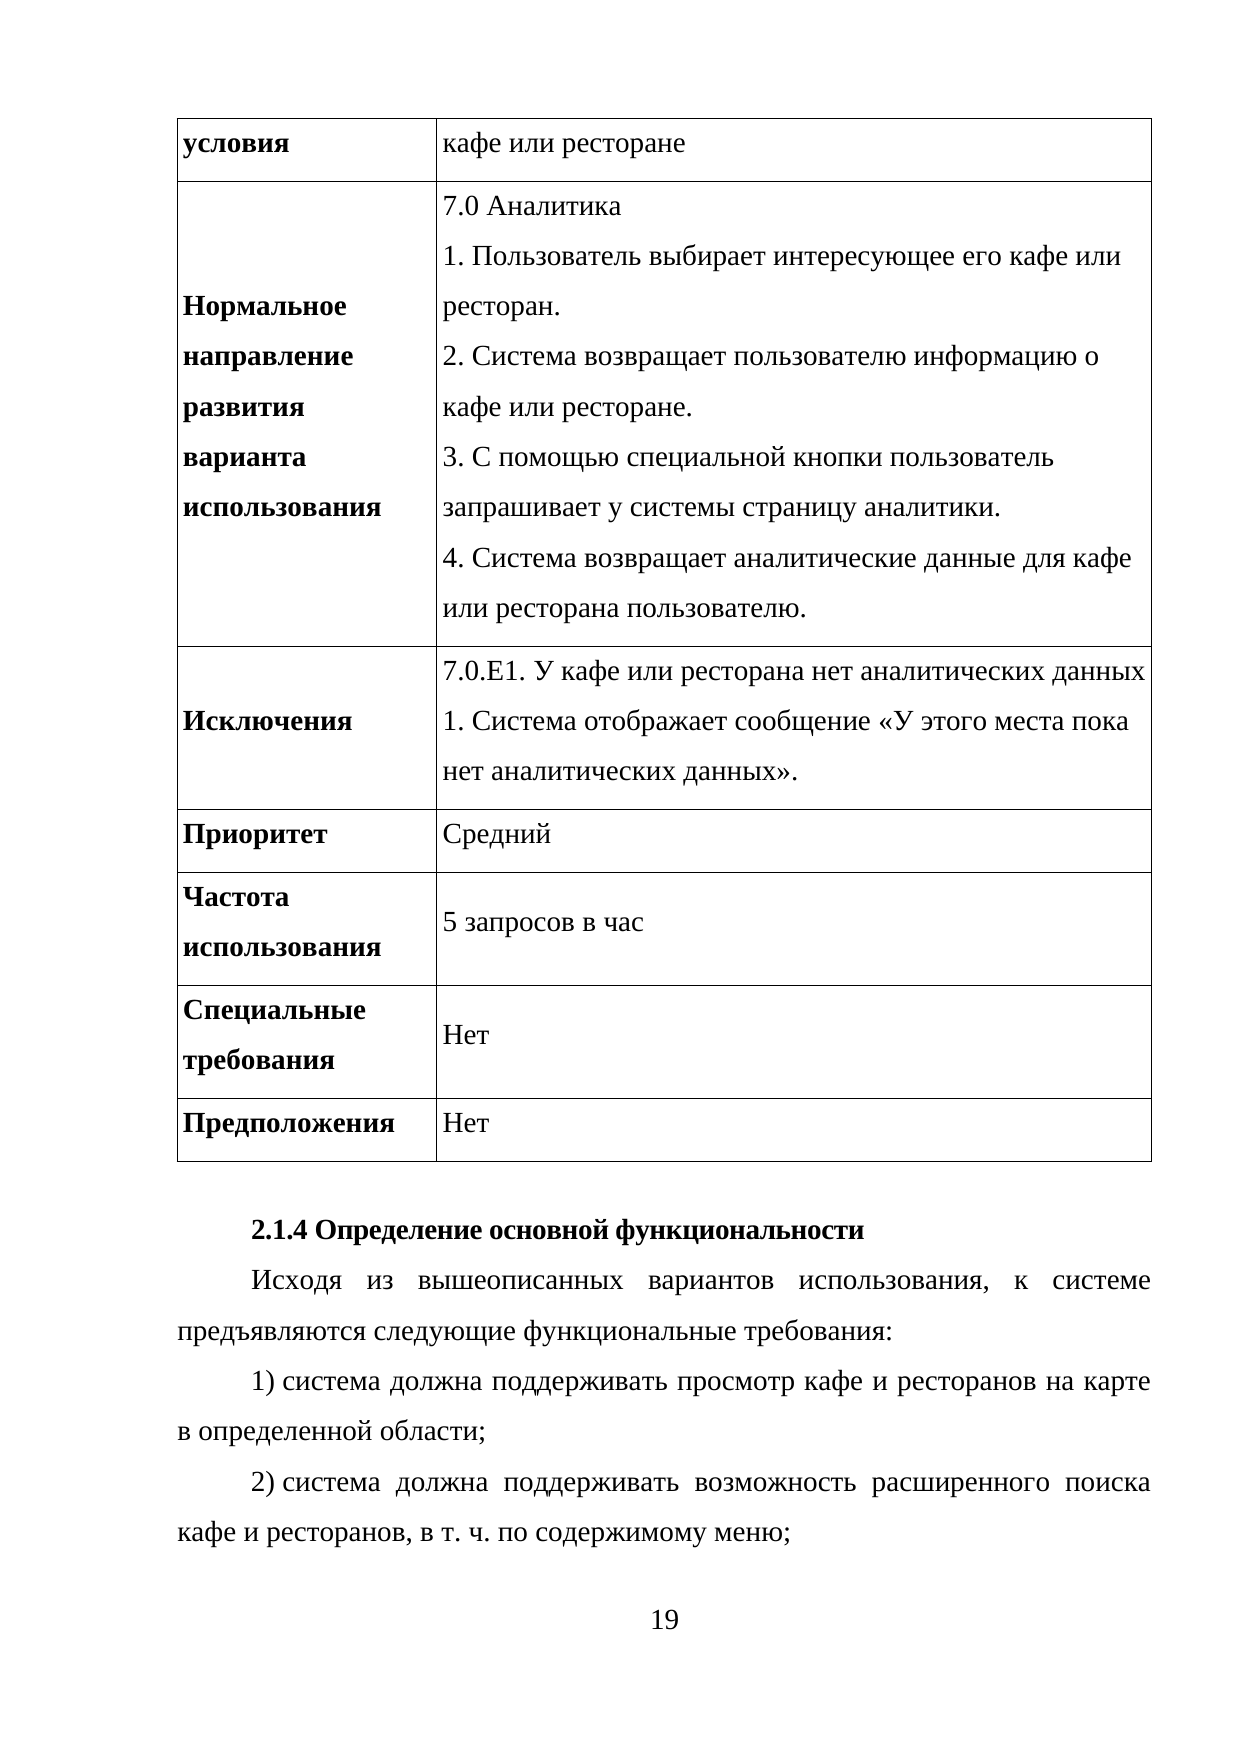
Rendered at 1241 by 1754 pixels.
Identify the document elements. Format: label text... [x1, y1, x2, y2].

table_cell Нет [437, 986, 1151, 1098]
subtitle Определение основной функциональности [177, 1212, 1152, 1246]
text Исходя из вышеописанных вариантов использования, к системе предъявляются следующие функциональные требования: [177, 1262, 1152, 1346]
table_cell Средний [437, 810, 1151, 872]
table_cell кафе или ресторане [437, 119, 1151, 181]
table_cell 7.0 Аналитика 1. Пользователь выбирает интересующее его кафе или ресторан. 2. Система возвращает пользователю информацию о кафе или ресторане. 3. С помощью специальной кнопки пользователь запрашивает у системы страницу аналитики. 4. Система возвращает аналитические данные для кафе или ресторана пользователю. [437, 182, 1151, 646]
table_cell Исключения [178, 647, 436, 809]
table_cell Специальные требования [178, 986, 436, 1098]
table_cell Нет [437, 1099, 1151, 1161]
table_cell Предположения [178, 1099, 436, 1161]
table_cell Частота использования [178, 873, 436, 985]
table_cell Приоритет [178, 810, 436, 872]
table_cell 5 запросов в час [437, 873, 1151, 985]
table_cell 7.0.E1. У кафе или ресторана нет аналитических данных 1. Система отображает сообщение «У этого места пока нет аналитических данных». [437, 647, 1151, 809]
list система должна поддерживать возможность расширенного поиска кафе и ресторанов, в т. ч. по содержимому меню; [177, 1464, 1152, 1548]
table_cell Нормальное направление развития варианта использования [178, 182, 436, 646]
list система должна поддерживать просмотр кафе и ресторанов на карте в определенной области; [177, 1363, 1152, 1447]
table_cell условия [178, 119, 436, 181]
